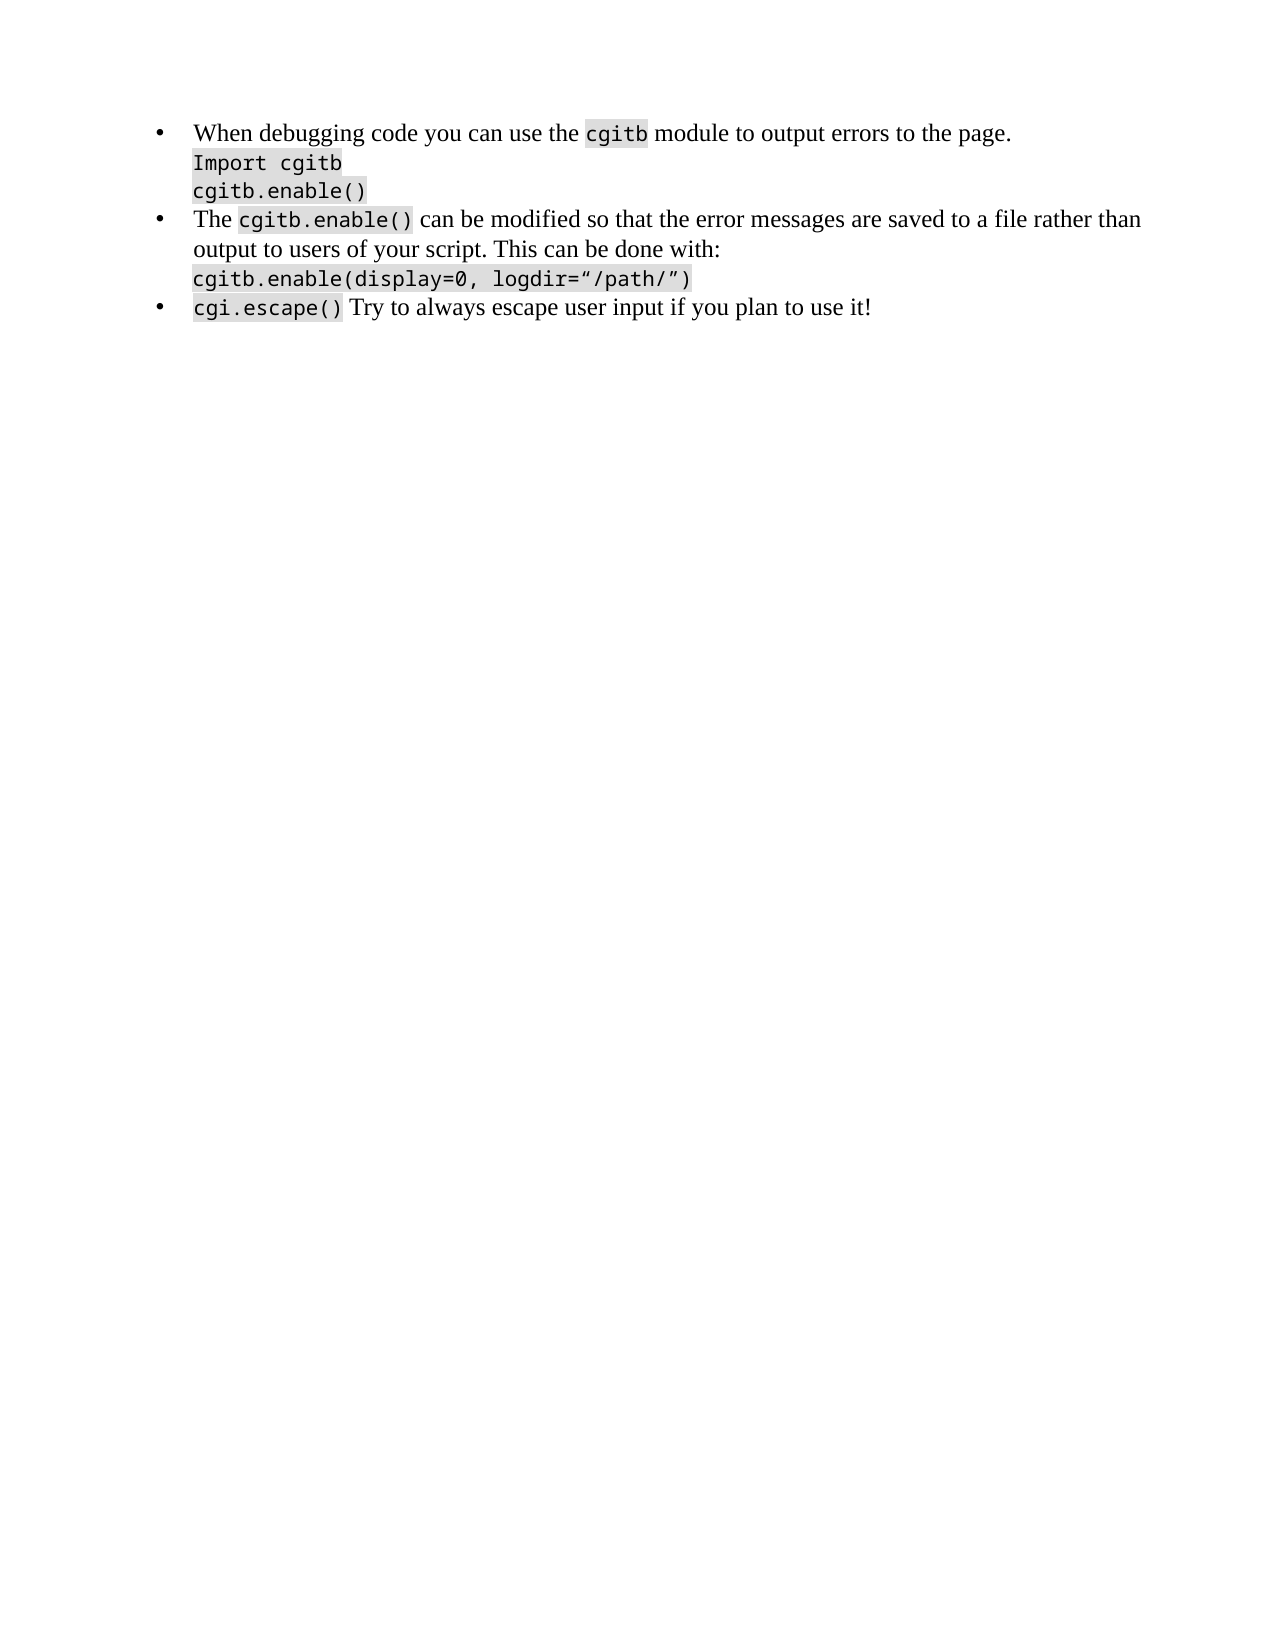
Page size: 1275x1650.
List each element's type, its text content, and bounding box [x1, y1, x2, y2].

text cgitb.enable() [118, 176, 1157, 204]
text Import cgitb [118, 148, 1157, 176]
text cgitb.enable(display=0, logdir=“/path/”) [118, 263, 1157, 292]
list When debugging code you can use the cgitb module to output errors to the page. [156, 118, 1157, 148]
list The cgitb.enable() can be modified so that the error messages are saved to a file rather than output to users of your script. This can be done with: [156, 204, 1157, 263]
list cgi.escape() Try to always escape user input if you plan to use it! [156, 292, 1157, 322]
